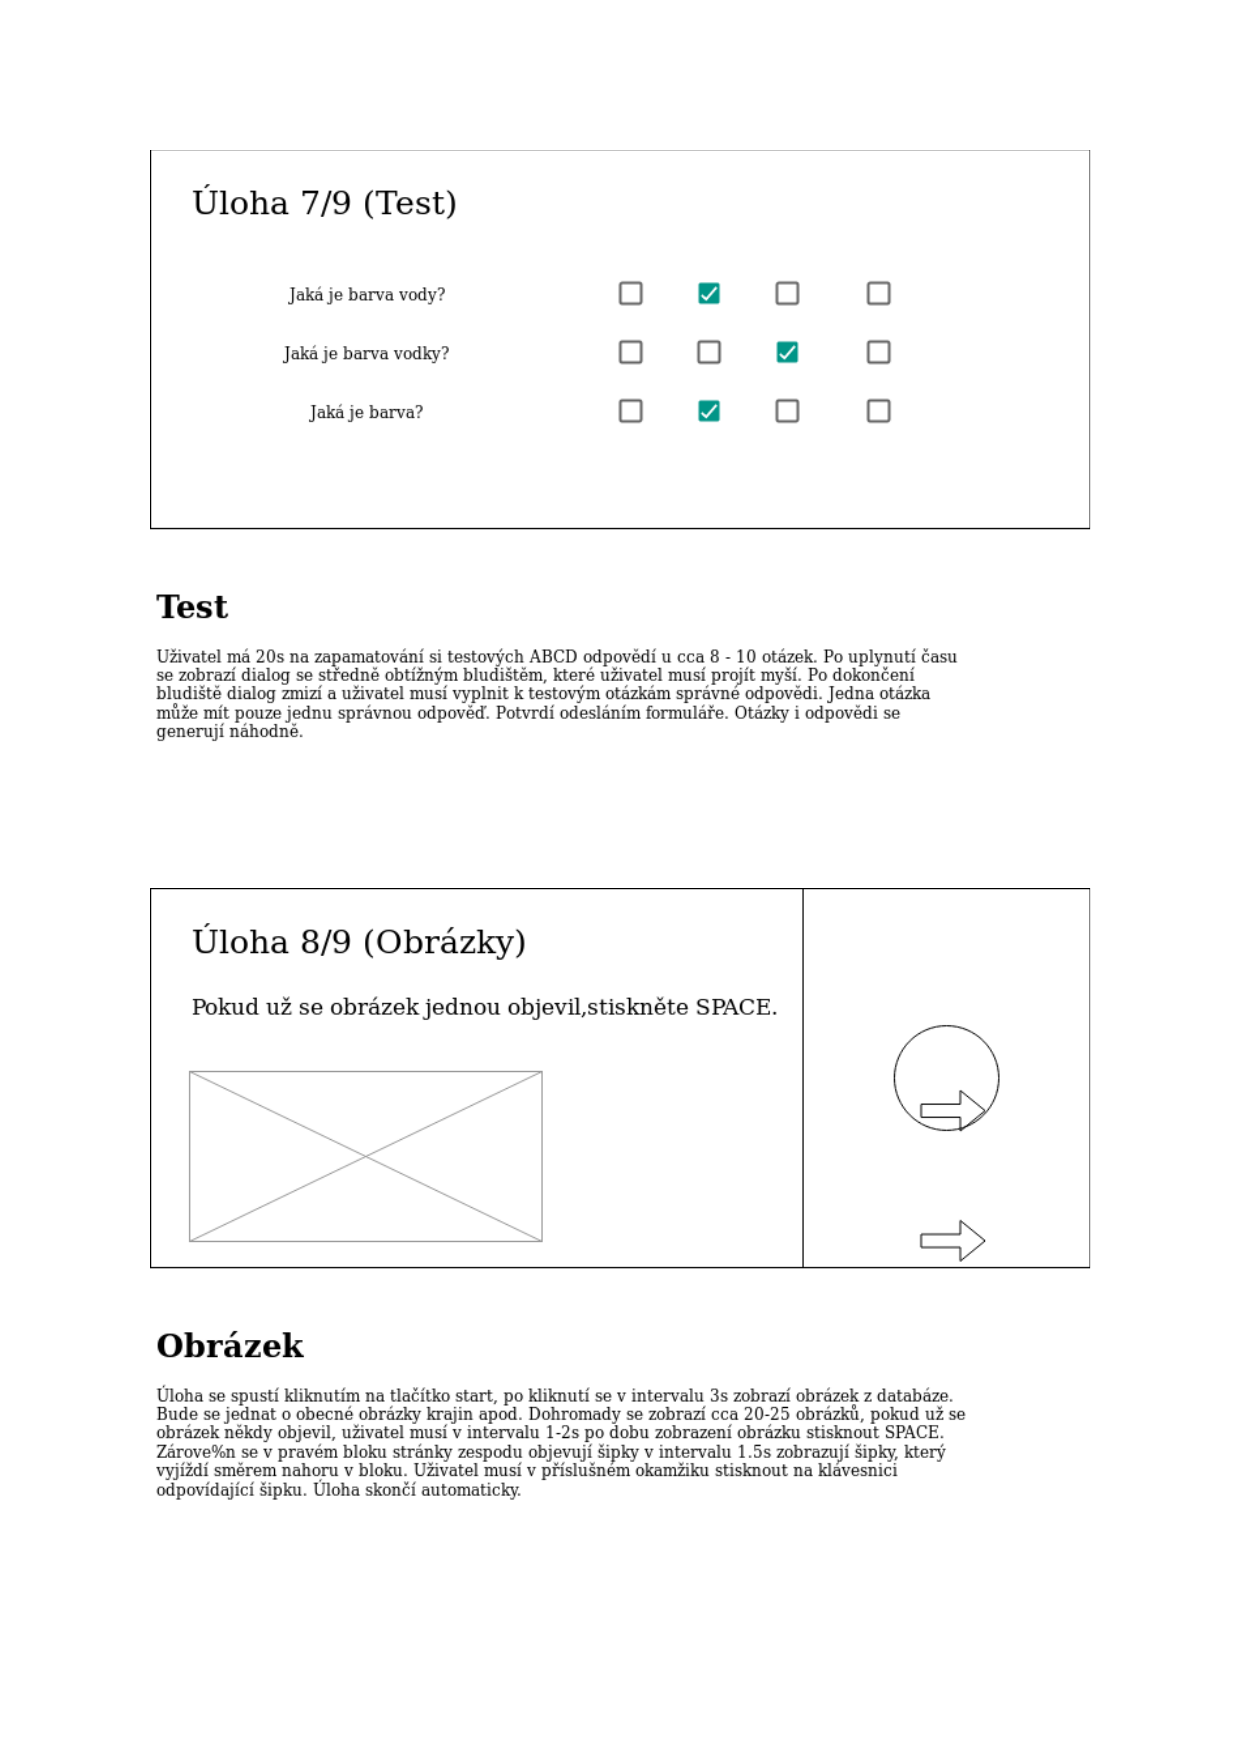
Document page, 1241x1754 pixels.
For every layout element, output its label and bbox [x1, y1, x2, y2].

picture [150, 150, 1091, 830]
picture [150, 888, 1091, 1556]
